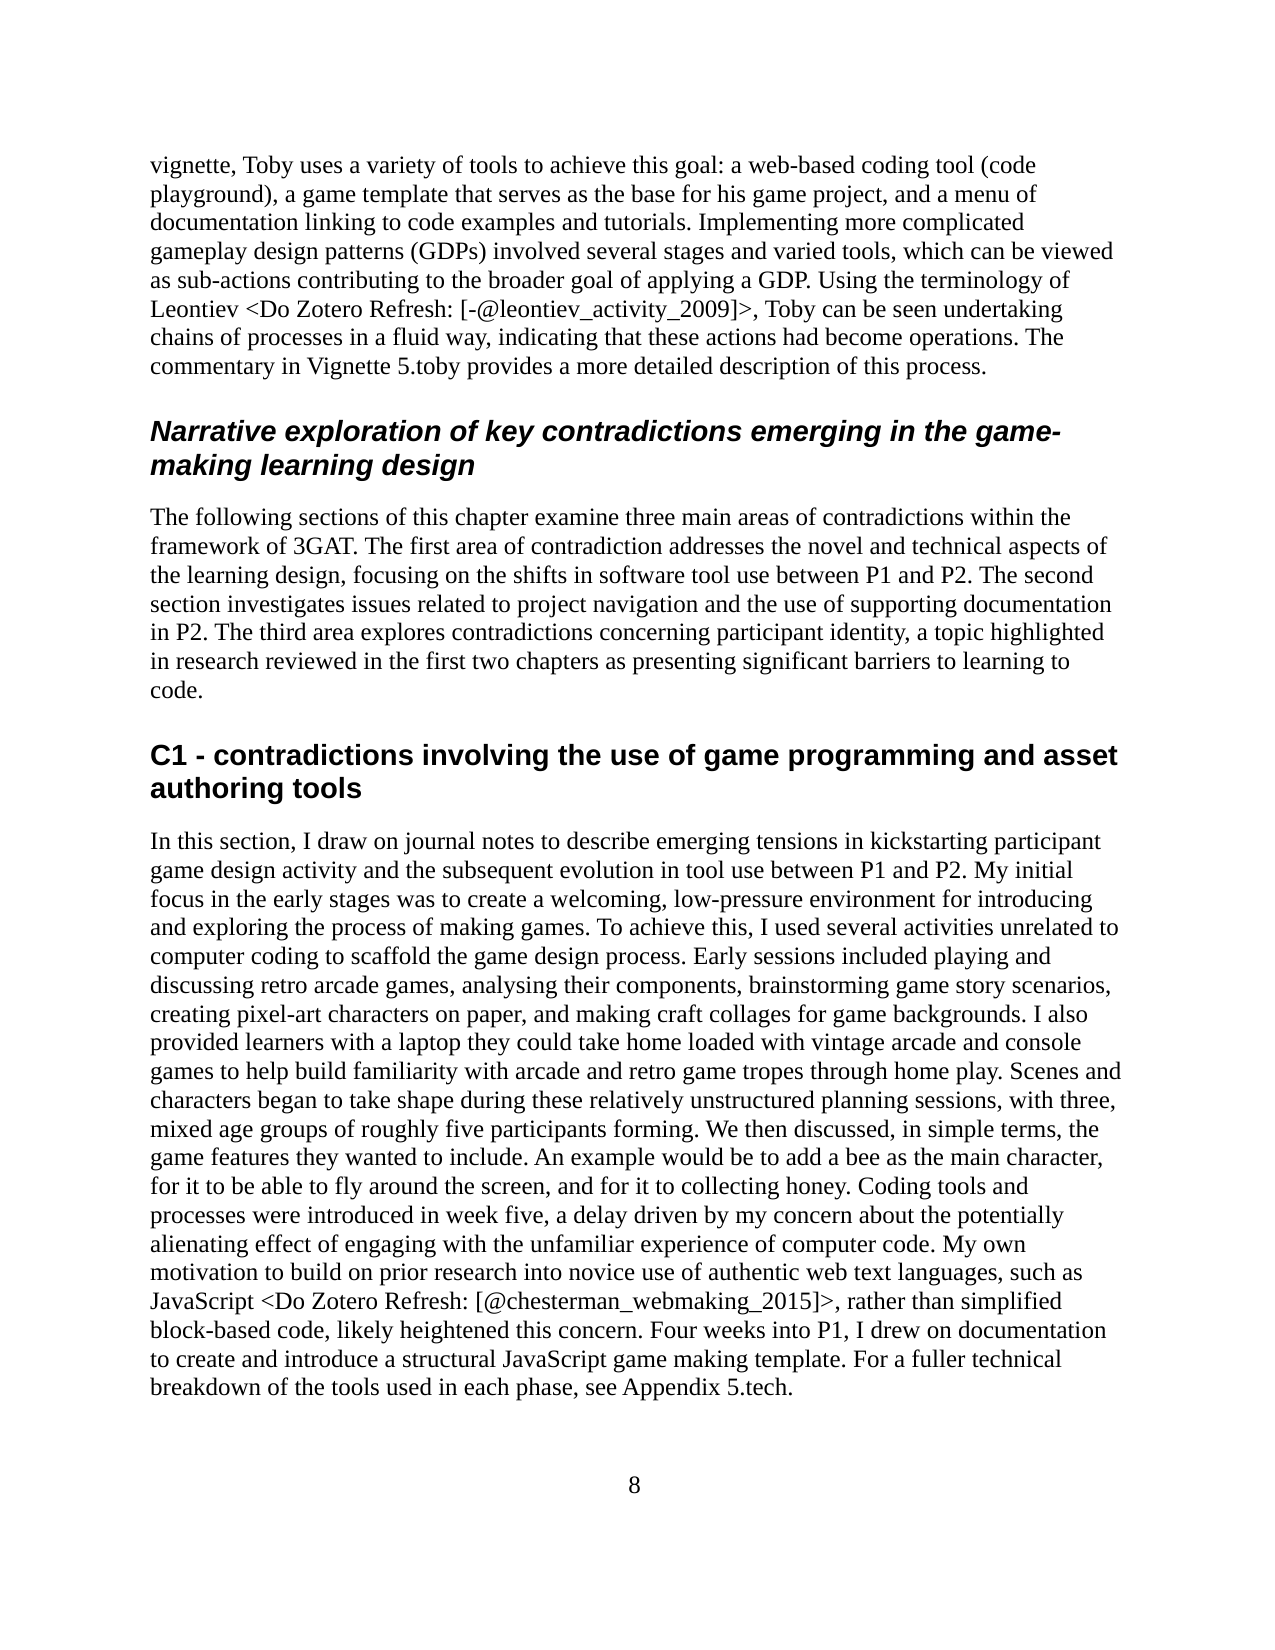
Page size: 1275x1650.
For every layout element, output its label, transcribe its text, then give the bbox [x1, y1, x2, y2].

text In this section, I draw on journal notes to describe emerging tensions in kickstarting participant game design activity and the subsequent evolution in tool use between P1 and P2. My initial focus in the early stages was to create a welcoming, low-pressure environment for introducing and exploring the process of making games. To achieve this, I used several activities unrelated to computer coding to scaffold the game design process. Early sessions included playing and discussing retro arcade games, analysing their components, brainstorming game story scenarios, creating pixel-art characters on paper, and making craft collages for game backgrounds. I also provided learners with a laptop they could take home loaded with vintage arcade and console games to help build familiarity with arcade and retro game tropes through home play. Scenes and characters began to take shape during these relatively unstructured planning sessions, with three, mixed age groups of roughly five participants forming. We then discussed, in simple terms, the game features they wanted to include. An example would be to add a bee as the main character, for it to be able to fly around the screen, and for it to collecting honey. Coding tools and processes were introduced in week five, a delay driven by my concern about the potentially alienating effect of engaging with the unfamiliar experience of computer code. My own motivation to build on prior research into novice use of authentic web text languages, such as JavaScript <Do Zotero Refresh: [@chesterman_webmaking_2015]>, rather than simplified block-based code, likely heightened this concern. Four weeks into P1, I drew on documentation to create and introduce a structural JavaScript game making template. For a fuller technical breakdown of the tools used in each phase, see Appendix 5.tech. [150, 826, 1125, 1401]
text vignette, Toby uses a variety of tools to achieve this goal: a web-based coding tool (code playground), a game template that serves as the base for his game project, and a menu of documentation linking to code examples and tutorials. Implementing more complicated gameplay design patterns (GDPs) involved several stages and varied tools, which can be viewed as sub-actions contributing to the broader goal of applying a GDP. Using the terminology of Leontiev <Do Zotero Refresh: [-@leontiev_activity_2009]>, Toby can be seen undertaking chains of processes in a fluid way, indicating that these actions had become operations. The commentary in Vignette 5.toby provides a more detailed description of this process. [150, 150, 1125, 380]
subtitle Narrative exploration of key contradictions emerging in the game-making learning design [150, 414, 1125, 481]
subtitle C1 - contradictions involving the use of game programming and asset authoring tools [150, 738, 1125, 805]
text The following sections of this chapter examine three main areas of contradictions within the framework of 3GAT. The first area of contradiction addresses the novel and technical aspects of the learning design, focusing on the shifts in software tool use between P1 and P2. The second section investigates issues related to project navigation and the use of supporting documentation in P2. The third area explores contradictions concerning participant identity, a topic highlighted in research reviewed in the first two chapters as presenting significant barriers to learning to code. [150, 502, 1125, 704]
